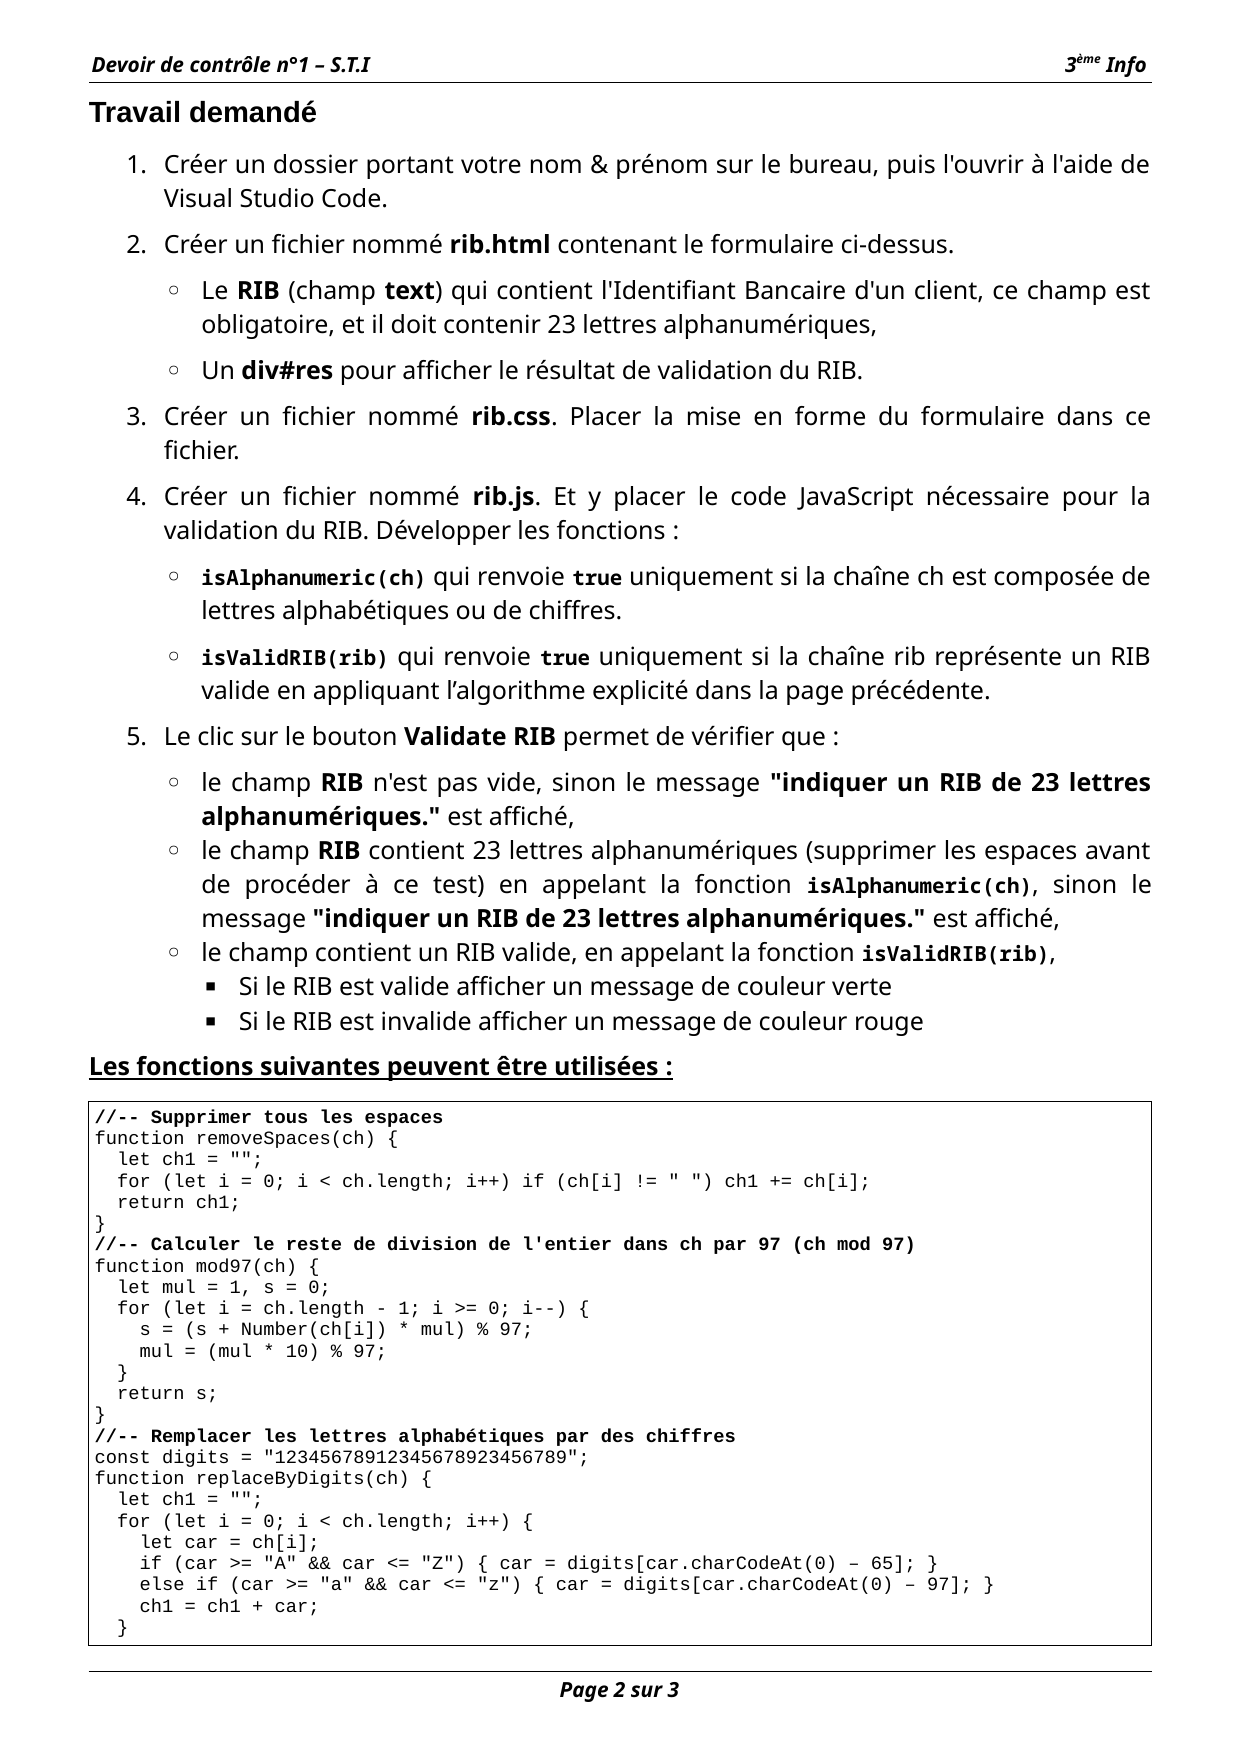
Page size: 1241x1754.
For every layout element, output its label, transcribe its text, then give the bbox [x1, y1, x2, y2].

list Le RIB (champ text) qui contient l'Identifiant Bancaire d'un client, ce champ est obligatoire, et il doit contenir 23 lettres alphanumériques, [163, 273, 1152, 341]
list Créer un fichier nommé rib.html contenant le formulaire ci-dessus. [126, 227, 1152, 261]
list isAlphanumeric(ch) qui renvoie true uniquement si la chaîne ch est composée de lettres alphabétiques ou de chiffres. [163, 559, 1152, 627]
list Un div#res pour afficher le résultat de validation du RIB. [163, 353, 1152, 387]
list isValidRIB(rib) qui renvoie true uniquement si la chaîne rib représente un RIB valide en appliquant l’algorithme explicité dans la page précédente. [163, 639, 1152, 707]
text Les fonctions suivantes peuvent être utilisées : [88, 1049, 1152, 1083]
list le champ RIB n'est pas vide, sinon le message "indiquer un RIB de 23 lettres alphanumériques." est affiché, [163, 765, 1152, 833]
list le champ contient un RIB valide, en appelant la fonction isValidRIB(rib), [163, 935, 1152, 969]
list le champ RIB contient 23 lettres alphanumériques (supprimer les espaces avant de procéder à ce test) en appelant la fonction isAlphanumeric(ch), sinon le message "indiquer un RIB de 23 lettres alphanumériques." est affiché, [163, 833, 1152, 935]
list Si le RIB est valide afficher un message de couleur verte [201, 969, 1152, 1003]
list Créer un fichier nommé rib.js. Et y placer le code JavaScript nécessaire pour la validation du RIB. Développer les fonctions : [126, 479, 1152, 547]
list Si le RIB est invalide afficher un message de couleur rouge [201, 1003, 1152, 1037]
list Créer un fichier nommé rib.css. Placer la mise en forme du formulaire dans ce fichier. [126, 399, 1152, 467]
list Le clic sur le bouton Validate RIB permet de vérifier que : [126, 719, 1152, 753]
list Créer un dossier portant votre nom & prénom sur le bureau, puis l'ouvrir à l'aide de Visual Studio Code. [126, 147, 1152, 215]
table_header //-- Supprimer tous les espaces function removeSpaces(ch) { let ch1 = ""; for (let i = 0; i < ch.length; i++) if (ch[i] != " ") ch1 += ch[i]; return ch1; } //-- Calculer le reste de division de l'entier dans ch par 97 (ch mod 97) function mod97(ch) { let mul = 1, s = 0; for (let i = ch.length - 1; i >= 0; i--) { s = (s + Number(ch[i]) * mul) % 97; mul = (mul * 10) % 97; } return s; } //-- Remplacer les lettres alphabétiques par des chiffres const digits = "12345678912345678923456789"; function replaceByDigits(ch) { let ch1 = ""; for (let i = 0; i < ch.length; i++) { let car = ch[i]; if (car >= "A" && car <= "Z") { car = digits[car.charCodeAt(0) – 65]; } else if (car >= "a" && car <= "z") { car = digits[car.charCodeAt(0) – 97]; } ch1 = ch1 + car; } [89, 1102, 1151, 1644]
subtitle Travail demandé [88, 95, 1152, 128]
